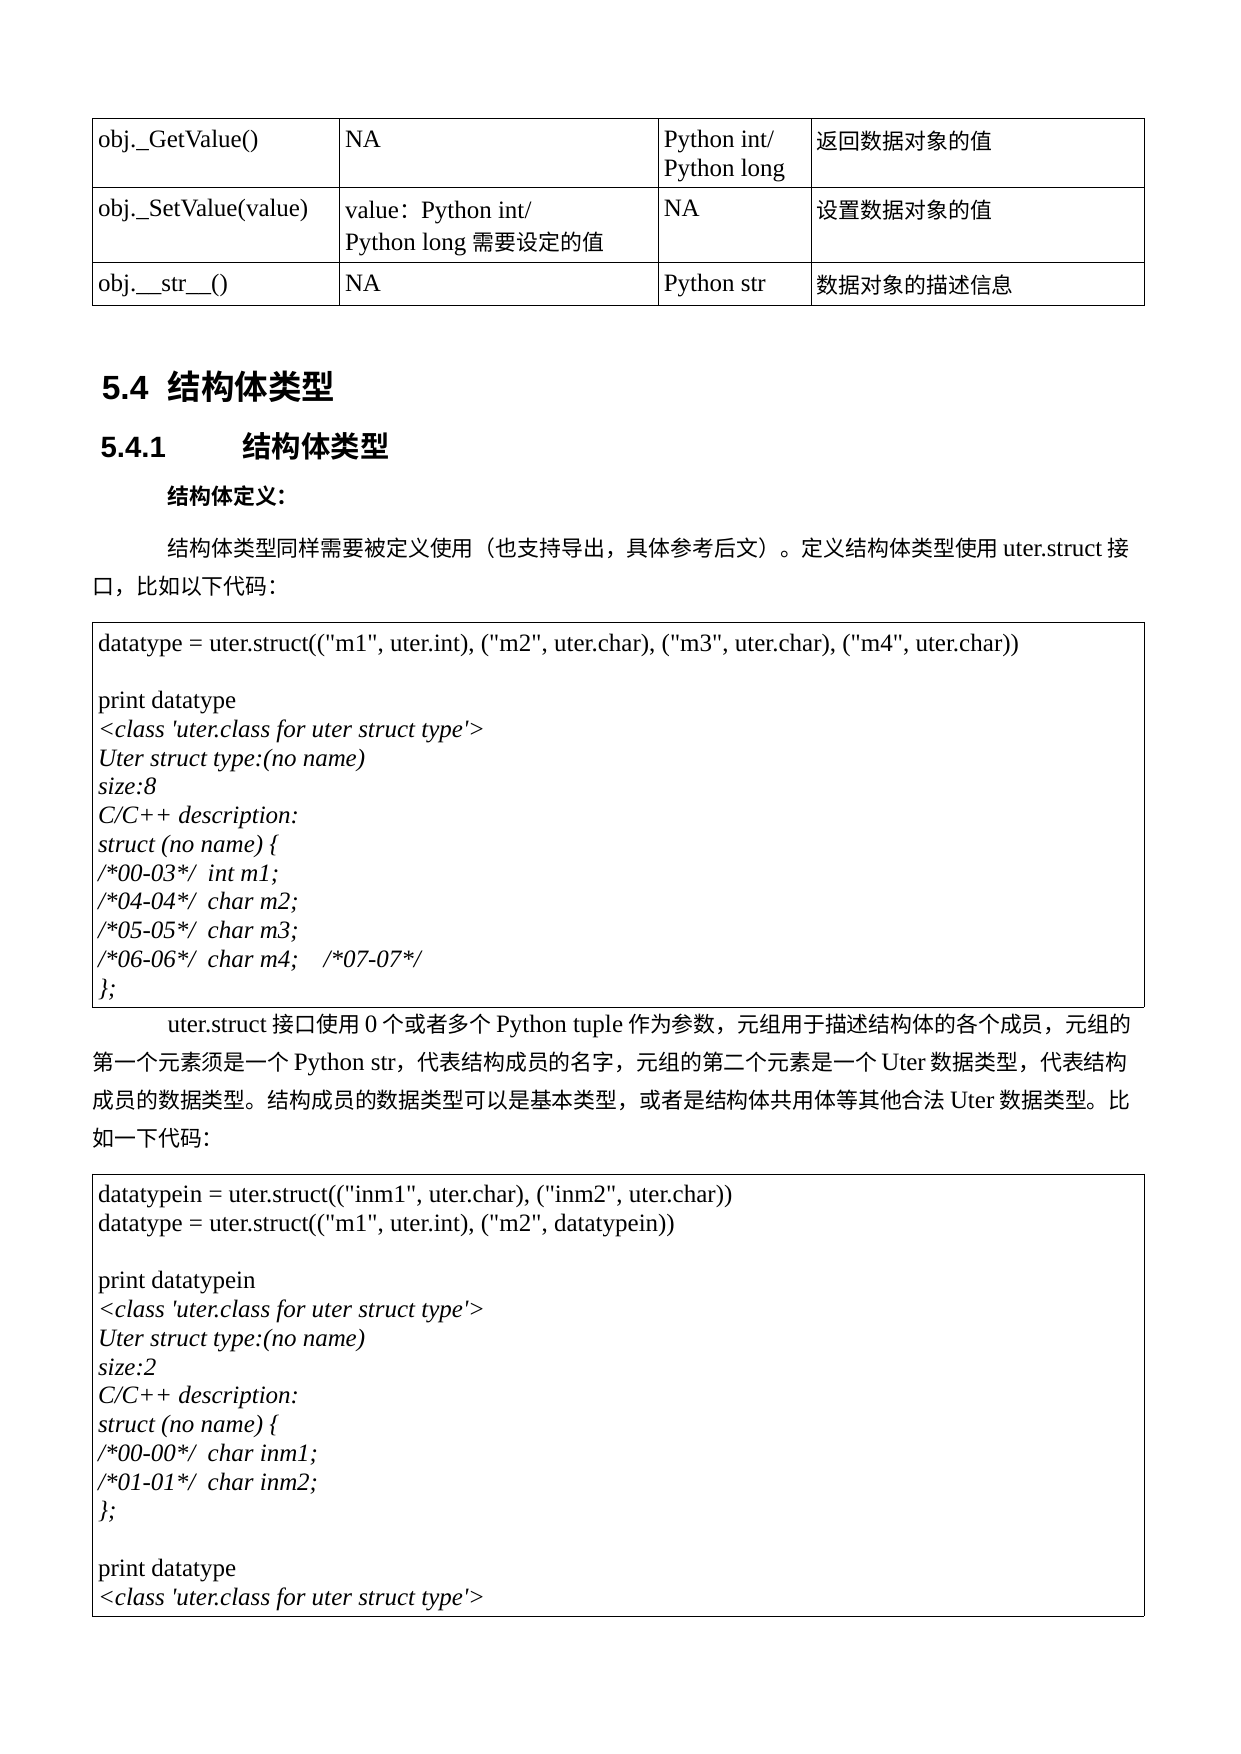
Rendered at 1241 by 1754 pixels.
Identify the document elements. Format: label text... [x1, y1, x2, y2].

table_cell obj._SetValue(value) [93, 188, 339, 262]
table_cell 返回数据对象的值 [812, 119, 1144, 187]
table_cell obj._GetValue() [93, 119, 339, 187]
text 结构体定义： [92, 479, 1144, 511]
table_header datatype = uter.struct(("m1", uter.int), ("m2", uter.char), ("m3", uter.char), ("m4", uter.char)) print datatype <class 'uter.class for uter struct type'> Uter struct type:(no name) size:8 C/C++ description: struct (no name) { /*00-03*/ int m1; /*04-04*/ char m2; /*05-05*/ char m3; /*06-06*/ char m4; /*07-07*/ }; [93, 623, 1144, 1007]
table_cell obj.__str__() [93, 263, 339, 305]
table_header datatypein = uter.struct(("inm1", uter.char), ("inm2", uter.char)) datatype = uter.struct(("m1", uter.int), ("m2", datatypein)) print datatypein <class 'uter.class for uter struct type'> Uter struct type:(no name) size:2 C/C++ description: struct (no name) { /*00-00*/ char inm1; /*01-01*/ char inm2; }; print datatype <class 'uter.class for uter struct type'> [93, 1175, 1144, 1616]
table_cell 数据对象的描述信息 [812, 263, 1144, 305]
table_cell NA [659, 188, 811, 262]
table_cell Python int/ Python long [659, 119, 811, 187]
text uter.struct 接口使用0个或者多个Python tuple作为参数，元组用于描述结构体的各个成员，元组的第一个元素须是一个Python str，代表结构成员的名字，元组的第二个元素是一个Uter数据类型，代表结构成员的数据类型。结构成员的数据类型可以是基本类型，或者是结构体共用体等其他合法Uter数据类型。比如一下代码： [92, 1008, 1144, 1153]
table_cell NA [340, 119, 658, 187]
table_cell NA [340, 263, 658, 305]
subtitle 结构体类型 [92, 361, 1144, 409]
table_cell value：Python int/ Python long 需要设定的值 [340, 188, 658, 262]
subtitle 结构体类型 [92, 424, 1144, 466]
text 结构体类型同样需要被定义使用（也支持导出，具体参考后文）。定义结构体类型使用uter.struct接口，比如以下代码： [92, 531, 1144, 601]
table_cell Python str [659, 263, 811, 305]
table_cell 设置数据对象的值 [812, 188, 1144, 262]
